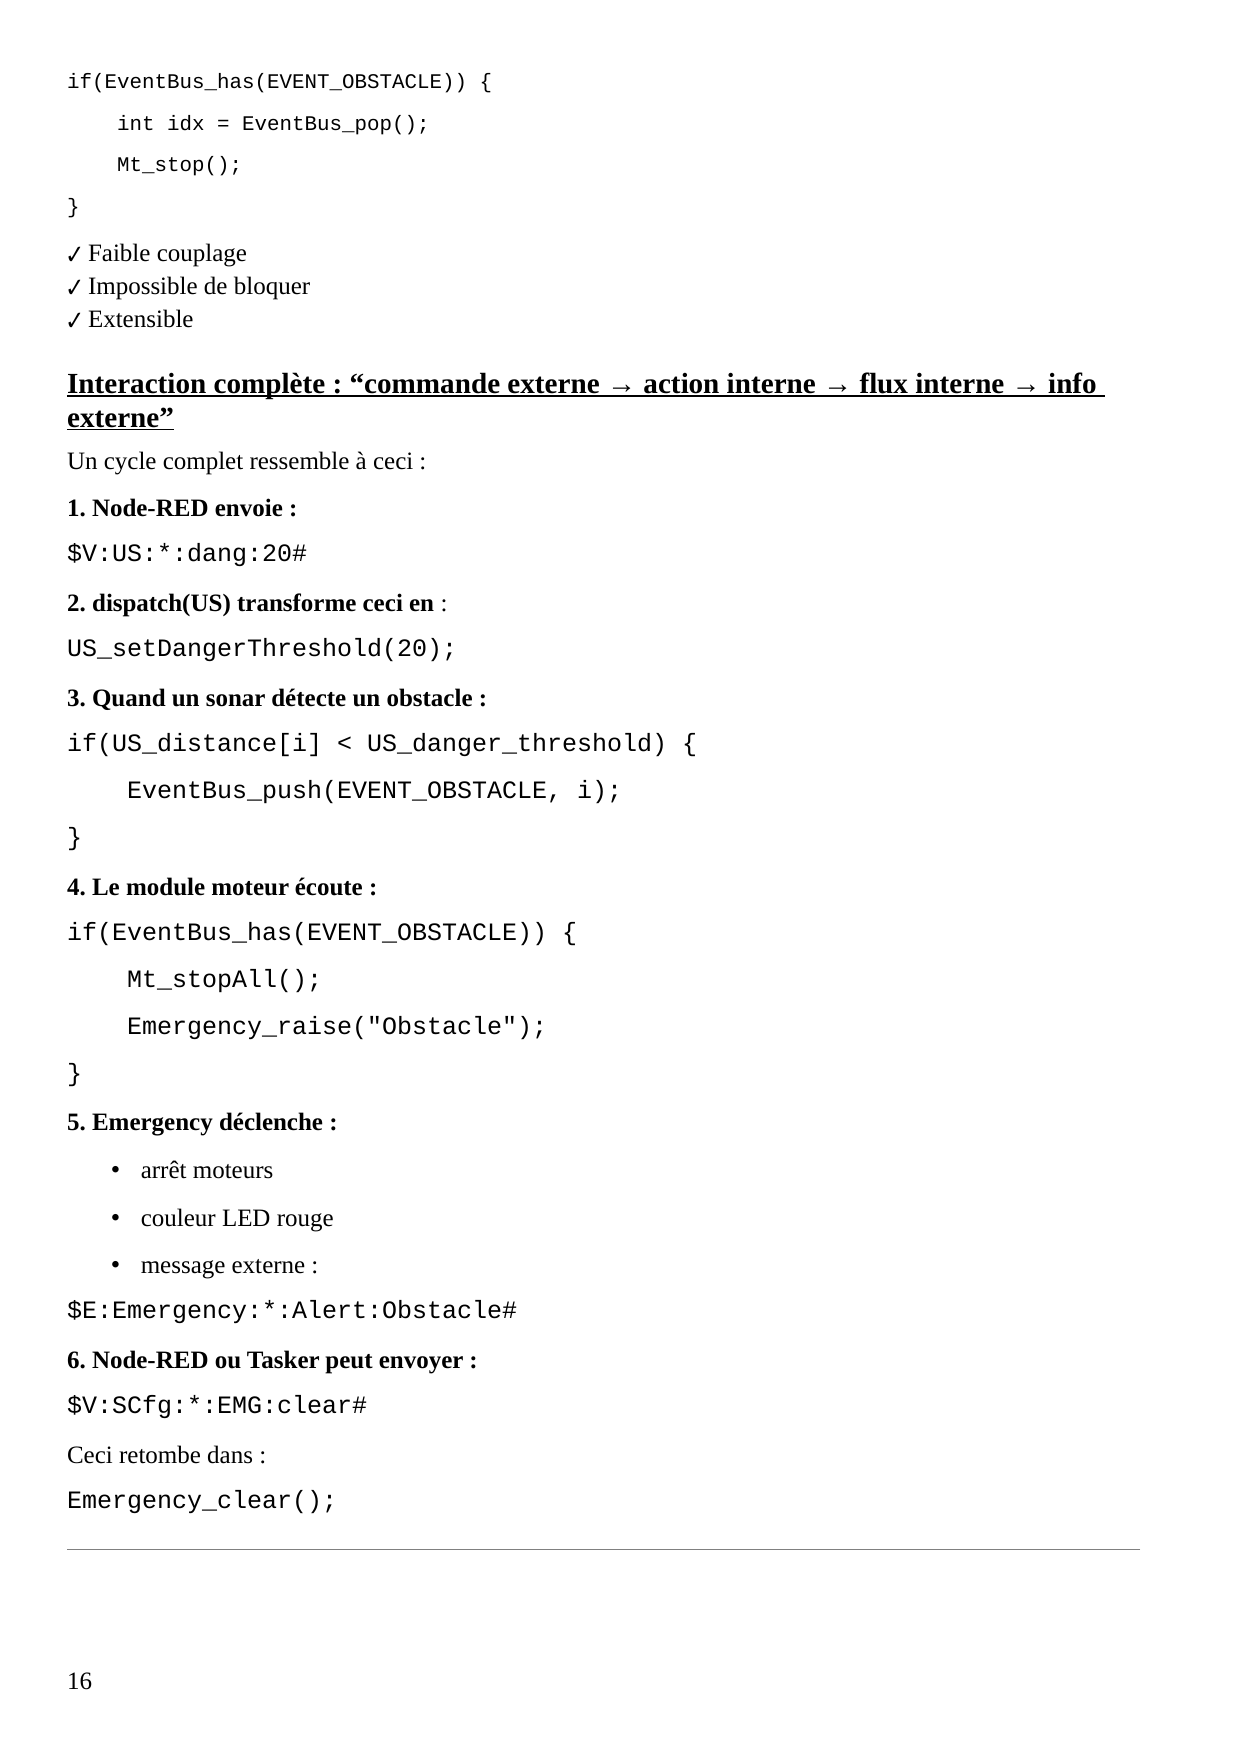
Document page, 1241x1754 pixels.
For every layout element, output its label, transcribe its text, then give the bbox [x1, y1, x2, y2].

text if(US_distance[i] < US_danger_threshold) { [67, 730, 1140, 759]
text US_setDangerThreshold(20); [67, 636, 1140, 664]
text 4. Le module moteur écoute : [67, 872, 1140, 900]
text 5. Emergency déclenche : [67, 1107, 1140, 1136]
text $V:SCfg:*:EMG:clear# [67, 1393, 1140, 1421]
text Emergency_raise("Obstacle"); [67, 1013, 1140, 1042]
text Ceci retombe dans : [67, 1440, 1140, 1468]
text $V:US:*:dang:20# [67, 541, 1140, 569]
list arrêt moteurs [111, 1155, 1140, 1184]
text if(EventBus_has(EVENT_OBSTACLE)) { [67, 71, 1140, 94]
text 6. Node-RED ou Tasker peut envoyer : [67, 1345, 1140, 1374]
text ✔ Faible couplage ✔ Impossible de bloquer ✔ Extensible [67, 238, 1140, 333]
subtitle Interaction complète : “commande externe → action interne → flux interne → info externe” [67, 366, 1140, 433]
text Emergency_clear(); [67, 1487, 1140, 1516]
text } [67, 196, 1140, 220]
text if(EventBus_has(EVENT_OBSTACLE)) { [67, 919, 1140, 947]
text $E:Emergency:*:Alert:Obstacle# [67, 1298, 1140, 1326]
text EventBus_push(EVENT_OBSTACLE, i); [67, 777, 1140, 806]
text int idx = EventBus_pop(); [67, 113, 1140, 136]
text 1. Node-RED envoie : [67, 493, 1140, 522]
text Mt_stop(); [67, 154, 1140, 178]
text Mt_stopAll(); [67, 966, 1140, 994]
list couleur LED rouge [111, 1203, 1140, 1231]
text 3. Quand un sonar détecte un obstacle : [67, 683, 1140, 711]
text Un cycle complet ressemble à ceci : [67, 446, 1140, 474]
list message externe : [111, 1250, 1140, 1279]
text } [67, 824, 1140, 853]
text } [67, 1060, 1140, 1089]
text 2. dispatch(US) transforme ceci en : [67, 588, 1140, 617]
